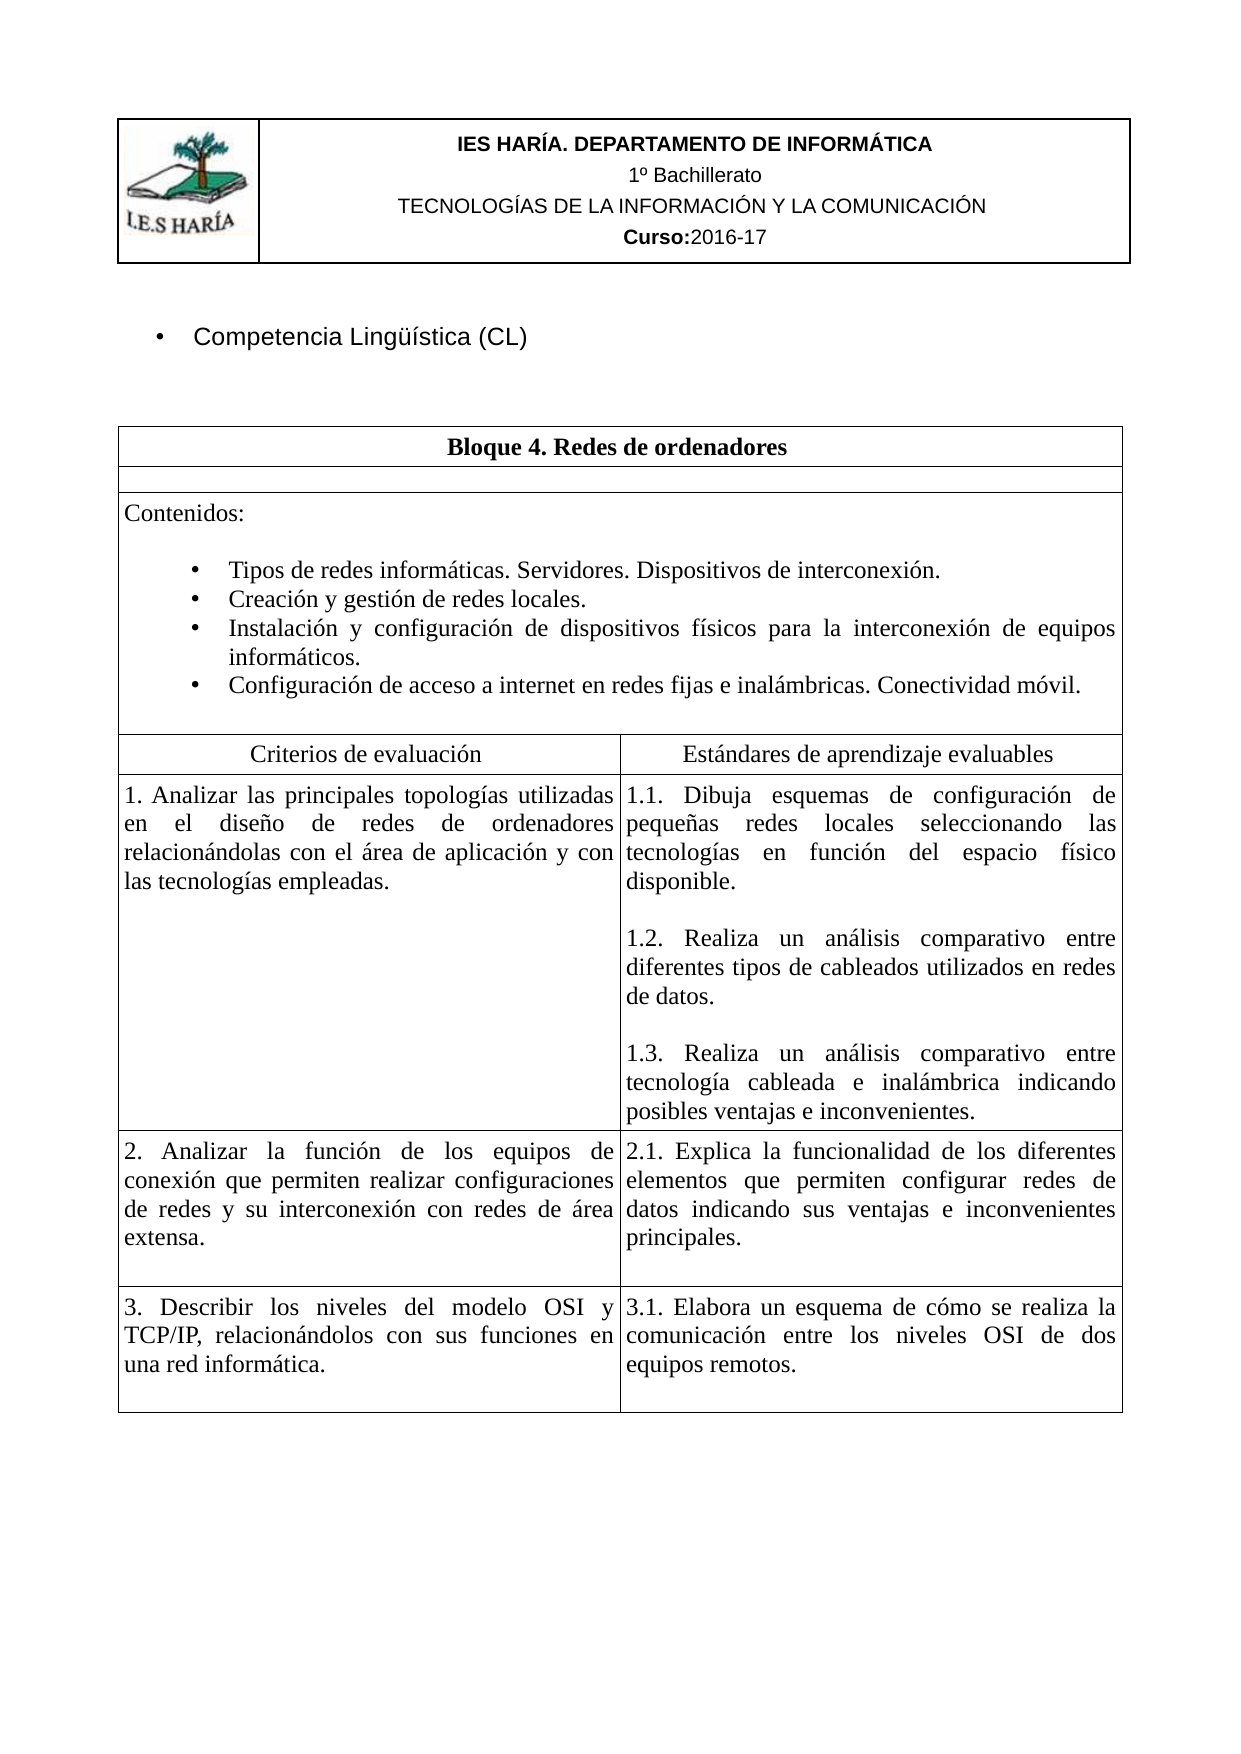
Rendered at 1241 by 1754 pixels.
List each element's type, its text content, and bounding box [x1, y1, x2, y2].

table_cell Criterios de evaluación [119, 735, 620, 774]
table_cell 3. Describir los niveles del modelo OSI y TCP/IP, relacionándolos con sus funciones en una red informática. [119, 1287, 620, 1412]
list Competencia Lingüística (CL) [156, 322, 1122, 352]
table_cell [119, 467, 1122, 492]
table_cell 3.1. Elabora un esquema de cómo se realiza la comunicación entre los niveles OSI de dos equipos remotos. [621, 1287, 1122, 1412]
table_cell Contenidos: Tipos de redes informáticas. Servidores. Dispositivos de interconexión. Creación y gestión de redes locales. Instalación y configuración de dispositivos físicos para la interconexión de equipos informáticos. Configuración de acceso a internet en redes fijas e inalámbricas. Conectividad móvil. [119, 493, 1122, 733]
table_cell 2.1. Explica la funcionalidad de los diferentes elementos que permiten configurar redes de datos indicando sus ventajas e inconvenientes principales. [621, 1131, 1122, 1286]
table_cell 1.1. Dibuja esquemas de configuración de pequeñas redes locales seleccionando las tecnologías en función del espacio físico disponible. 1.2. Realiza un análisis comparativo entre diferentes tipos de cableados utilizados en redes de datos. 1.3. Realiza un análisis comparativo entre tecnología cableada e inalámbrica indicando posibles ventajas e inconvenientes. [621, 775, 1122, 1130]
table_cell Estándares de aprendizaje evaluables [621, 735, 1122, 774]
table_cell 2. Analizar la función de los equipos de conexión que permiten realizar configuraciones de redes y su interconexión con redes de área extensa. [119, 1131, 620, 1286]
table_cell 1. Analizar las principales topologías utilizadas en el diseño de redes de ordenadores relacionándolas con el área de aplicación y con las tecnologías empleadas. [119, 775, 620, 1130]
picture [123, 126, 254, 235]
table_header Bloque 4. Redes de ordenadores [119, 427, 1122, 466]
